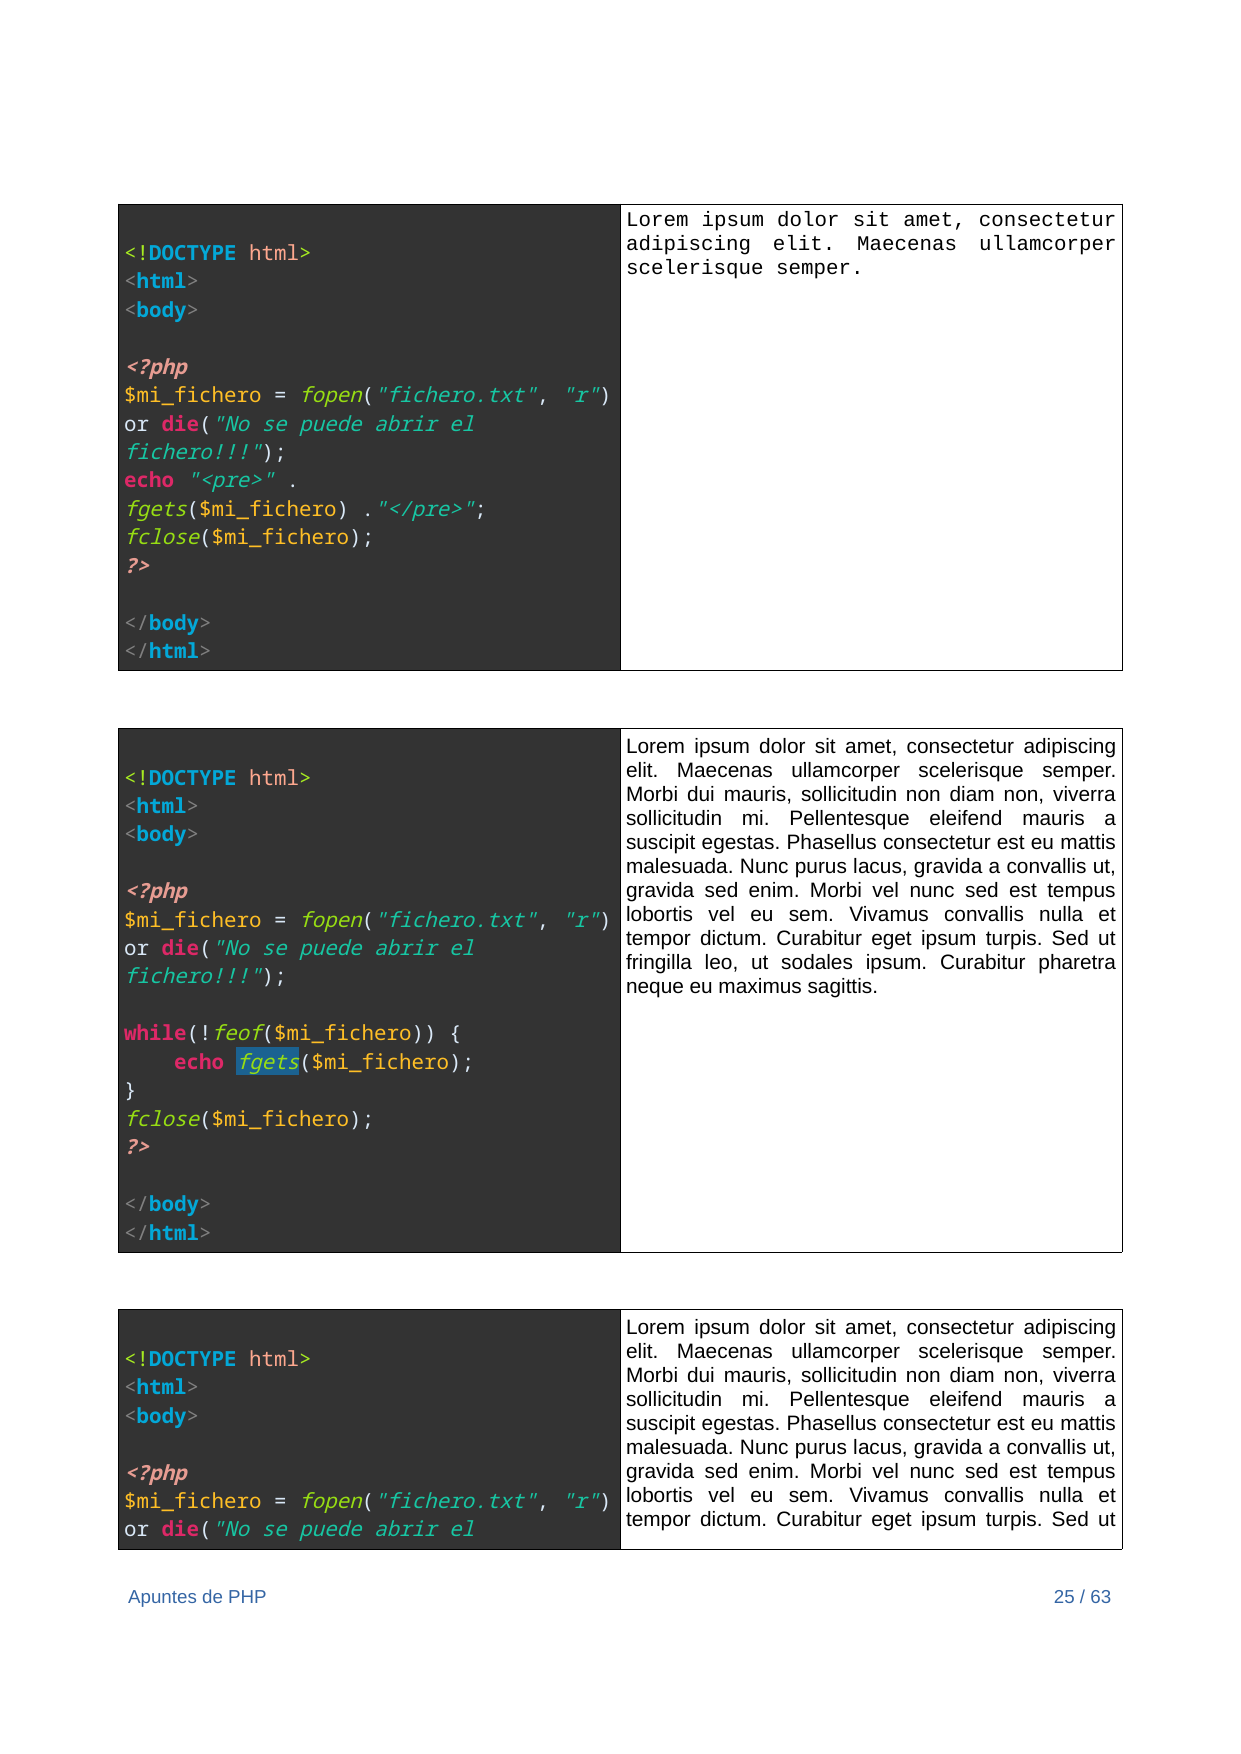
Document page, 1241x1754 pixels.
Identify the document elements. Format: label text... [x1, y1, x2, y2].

table_header <!DOCTYPE html> <html> <body> <?php $mi_fichero = fopen("fichero.txt", "r") or die("No se puede abrir el [119, 1310, 620, 1549]
table_header <!DOCTYPE html> <html> <body> <?php $mi_fichero = fopen("fichero.txt", "r") or die("No se puede abrir el fichero!!!"); while(!feof($mi_fichero)) { echo fgets($mi_fichero); } fclose($mi_fichero); ?> </body> </html> [119, 729, 620, 1252]
table_header Lorem ipsum dolor sit amet, consectetur adipiscing elit. Maecenas ullamcorper scelerisque semper. [621, 205, 1122, 670]
table_header <!DOCTYPE html> <html> <body> <?php $mi_fichero = fopen("fichero.txt", "r") or die("No se puede abrir el fichero!!!"); echo "<pre>" . fgets($mi_fichero) ."</pre>"; fclose($mi_fichero); ?> </body> </html> [119, 205, 620, 670]
table_header Lorem ipsum dolor sit amet, consectetur adipiscing elit. Maecenas ullamcorper scelerisque semper. Morbi dui mauris, sollicitudin non diam non, viverra sollicitudin mi. Pellentesque eleifend mauris a suscipit egestas. Phasellus consectetur est eu mattis malesuada. Nunc purus lacus, gravida a convallis ut, gravida sed enim. Morbi vel nunc sed est tempus lobortis vel eu sem. Vivamus convallis nulla et tempor dictum. Curabitur eget ipsum turpis. Sed ut [621, 1310, 1122, 1549]
table_header Lorem ipsum dolor sit amet, consectetur adipiscing elit. Maecenas ullamcorper scelerisque semper. Morbi dui mauris, sollicitudin non diam non, viverra sollicitudin mi. Pellentesque eleifend mauris a suscipit egestas. Phasellus consectetur est eu mattis malesuada. Nunc purus lacus, gravida a convallis ut, gravida sed enim. Morbi vel nunc sed est tempus lobortis vel eu sem. Vivamus convallis nulla et tempor dictum. Curabitur eget ipsum turpis. Sed ut fringilla leo, ut sodales ipsum. Curabitur pharetra neque eu maximus sagittis. [621, 729, 1122, 1252]
